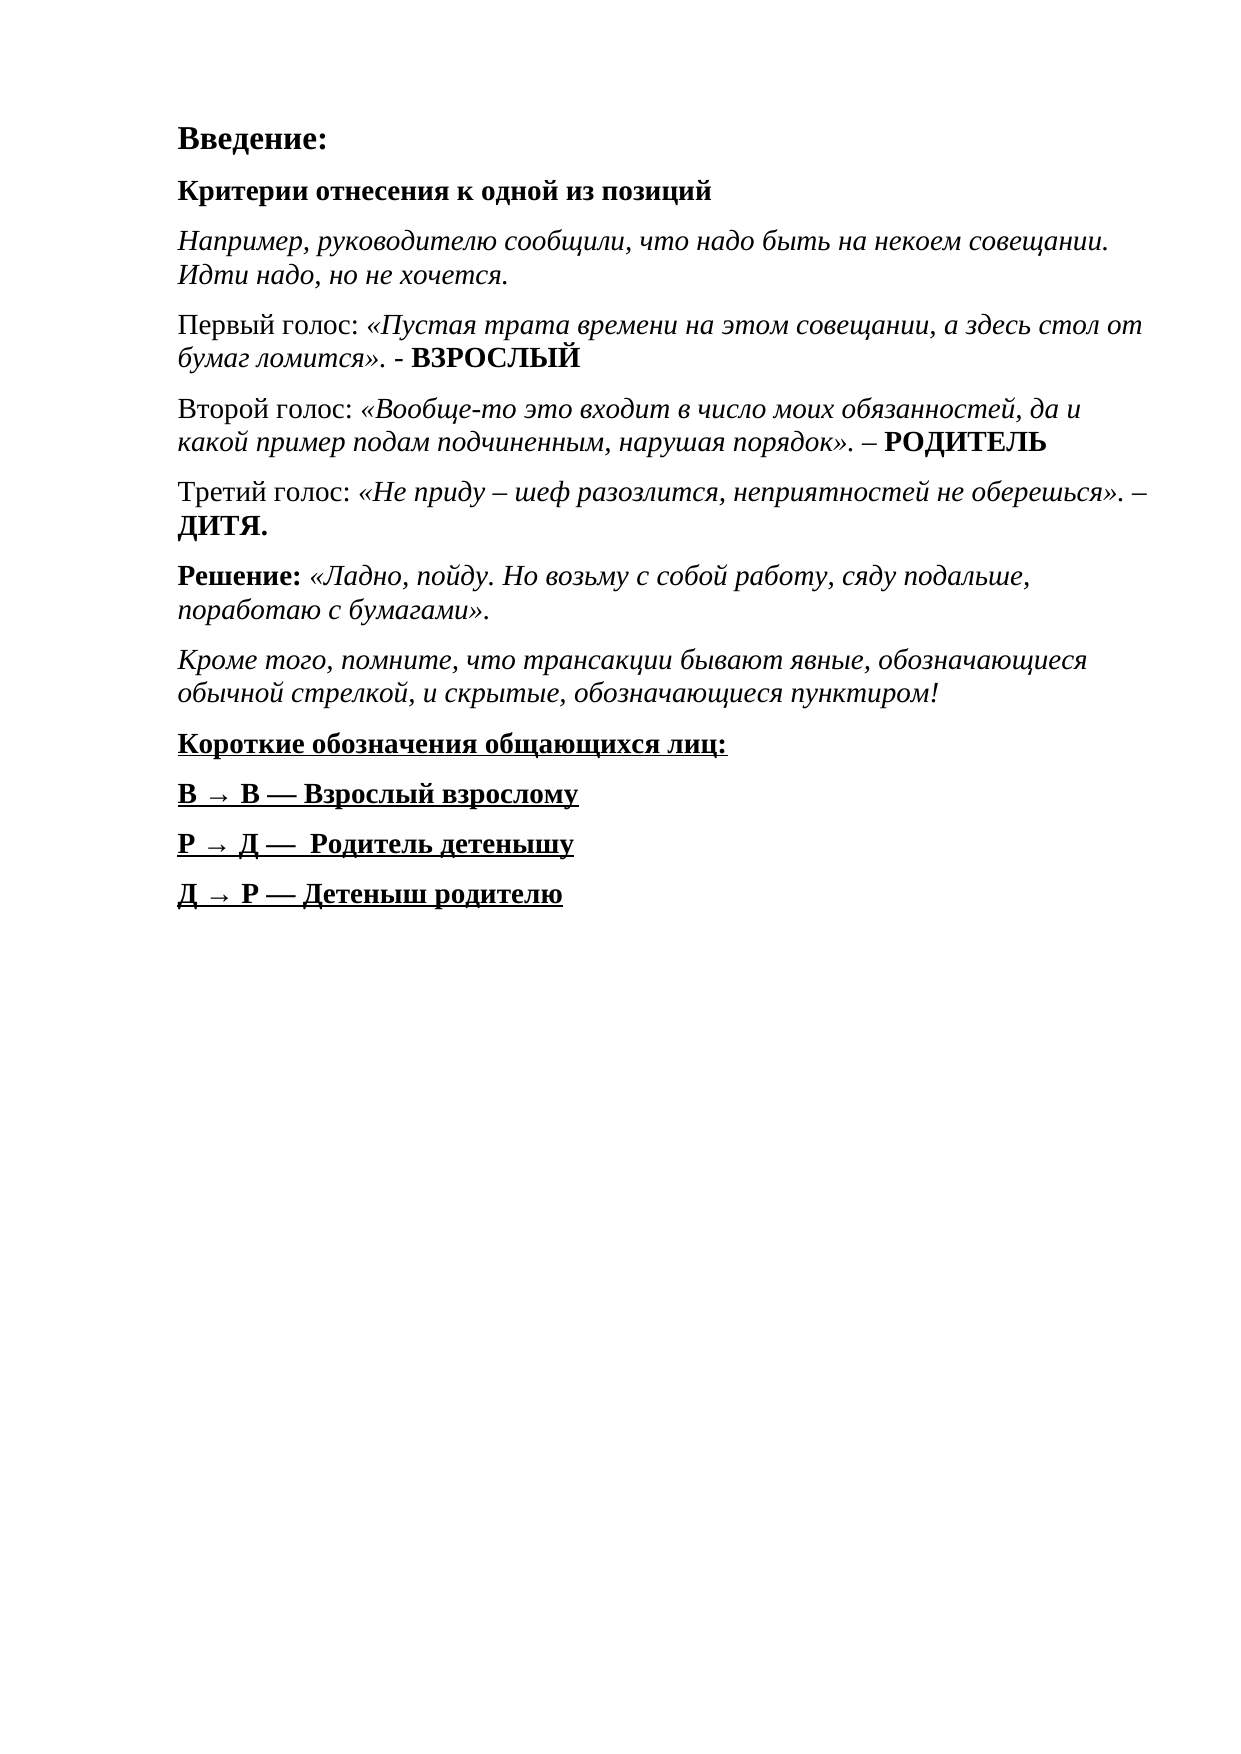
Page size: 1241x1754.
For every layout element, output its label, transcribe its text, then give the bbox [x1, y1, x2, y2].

text Кроме того, помните, что трансакции бывают явные, обозначающиеся обычной стрелкой, и скрытые, обозначающиеся пунктиром! [177, 642, 1152, 709]
text Критерии отнесения к одной из позиций [177, 173, 1152, 207]
text Третий голос: «Не приду – шеф разозлится, неприятностей не оберешься». – ДИТЯ. [177, 474, 1152, 542]
text Введение: [177, 118, 1152, 156]
text Решение: «Ладно, пойду. Но возьму с собой работу, сяду подальше, поработаю с бумагами». [177, 558, 1152, 625]
text Второй голос: «Вообще-то это входит в число моих обязанностей, да и какой пример подам подчиненным, нарушая порядок». – РОДИТЕЛЬ [177, 391, 1152, 458]
text Например, руководителю сообщили, что надо быть на некоем совещании. Идти надо, но не хочется. [177, 223, 1152, 290]
text В → В — Взрослый взрослому [177, 776, 1152, 809]
text Д → Р — Детеныш родителю [177, 876, 1152, 910]
text Короткие обозначения общающихся лиц: [177, 726, 1152, 759]
text Первый голос: «Пустая трата времени на этом совещании, а здесь стол от бумаг ломится». - ВЗРОСЛЫЙ [177, 307, 1152, 374]
text Р → Д — Родитель детенышу [177, 826, 1152, 860]
